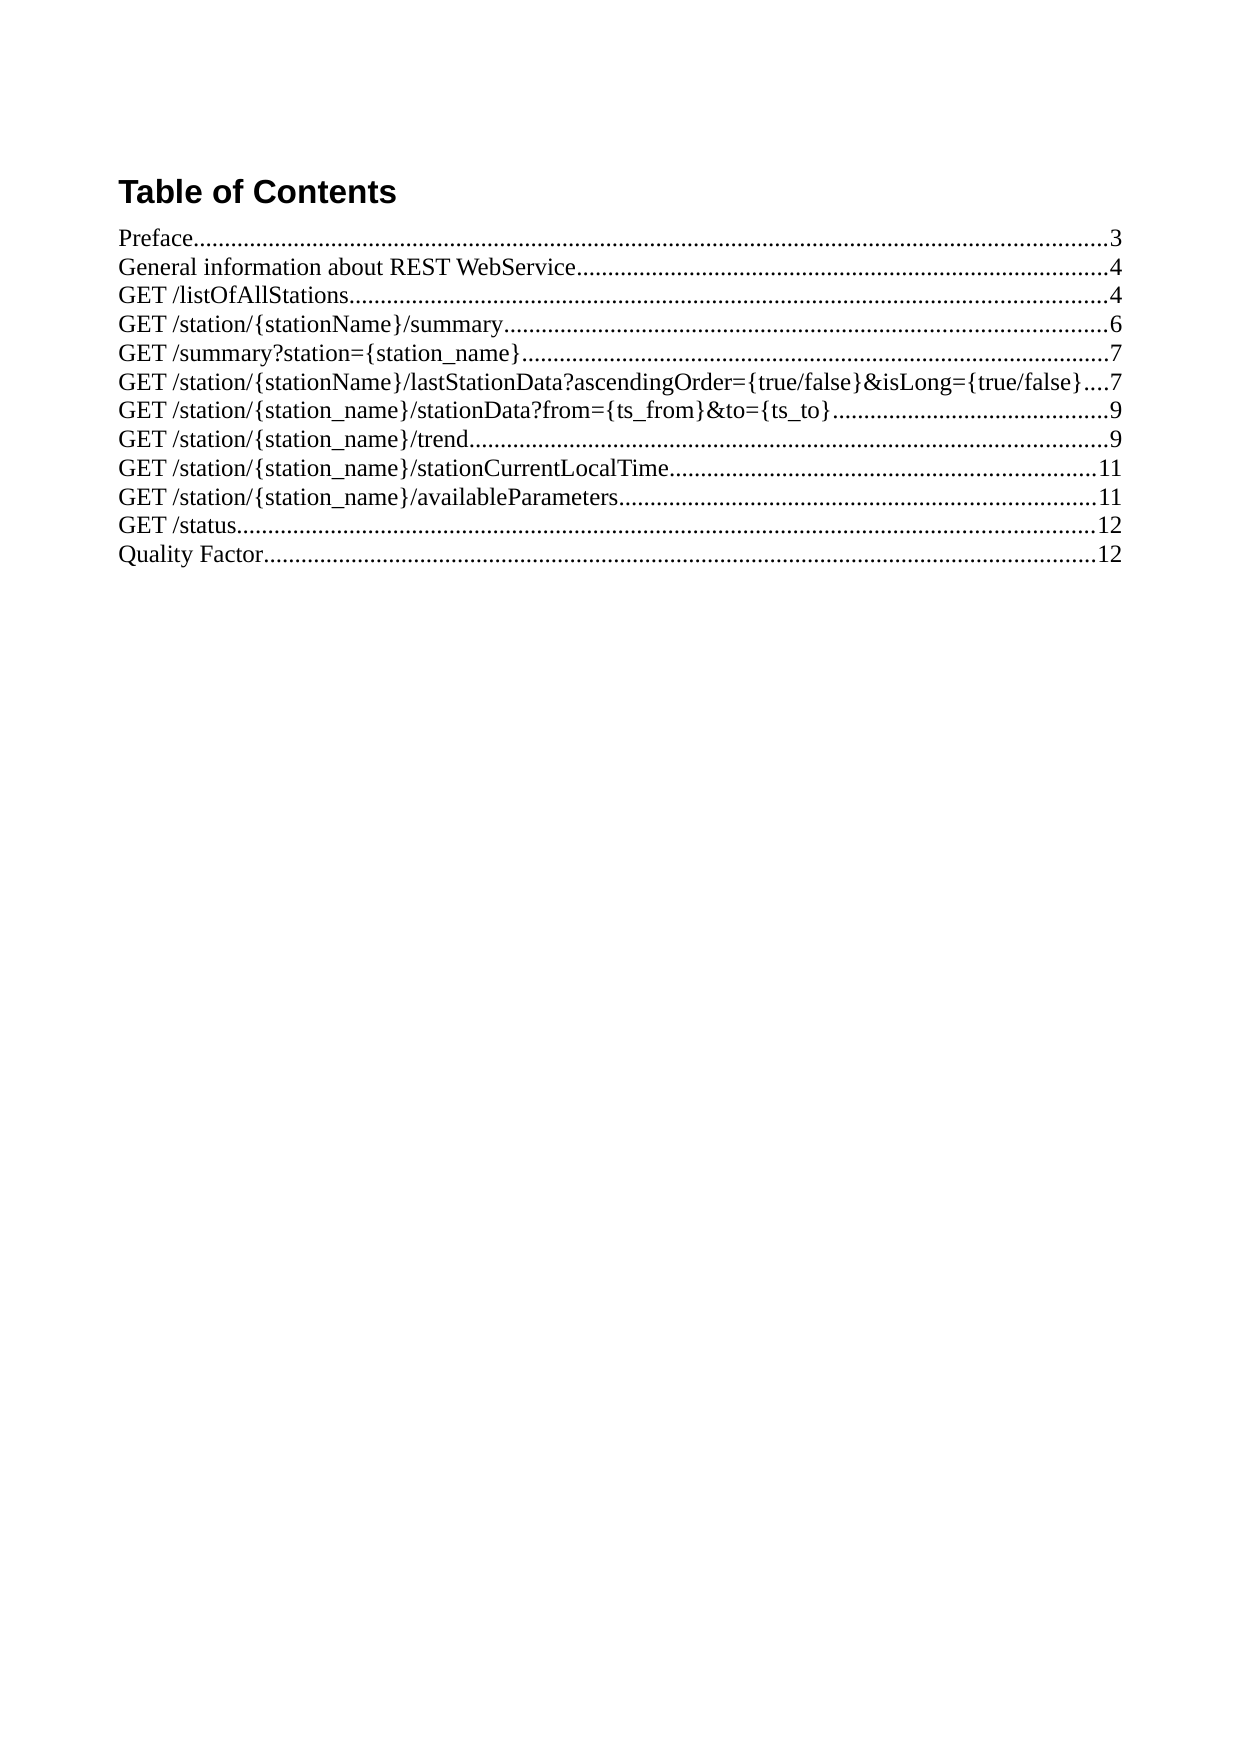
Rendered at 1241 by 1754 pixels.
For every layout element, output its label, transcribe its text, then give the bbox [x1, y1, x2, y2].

text Quality Factor 12 [118, 539, 1122, 568]
text GET /station/{stationName}/lastStationData?ascendingOrder={true/false}&isLong={true/false} 7 [118, 367, 1122, 395]
text GET /station/{stationName}/summary 6 [118, 309, 1122, 338]
subtitle Table of Contents [118, 172, 1122, 210]
text GET /listOfAllStations 4 [118, 280, 1122, 309]
text General information about REST WebService 4 [118, 252, 1122, 280]
text GET /summary?station={station_name} 7 [118, 338, 1122, 367]
text GET /station/{station_name}/availableParameters 11 [118, 482, 1122, 510]
text Preface 3 [118, 223, 1122, 252]
text GET /station/{station_name}/trend 9 [118, 424, 1122, 453]
text GET /status 12 [118, 510, 1122, 539]
text GET /station/{station_name}/stationData?from={ts_from}&to={ts_to} 9 [118, 395, 1122, 424]
text GET /station/{station_name}/stationCurrentLocalTime 11 [118, 453, 1122, 482]
